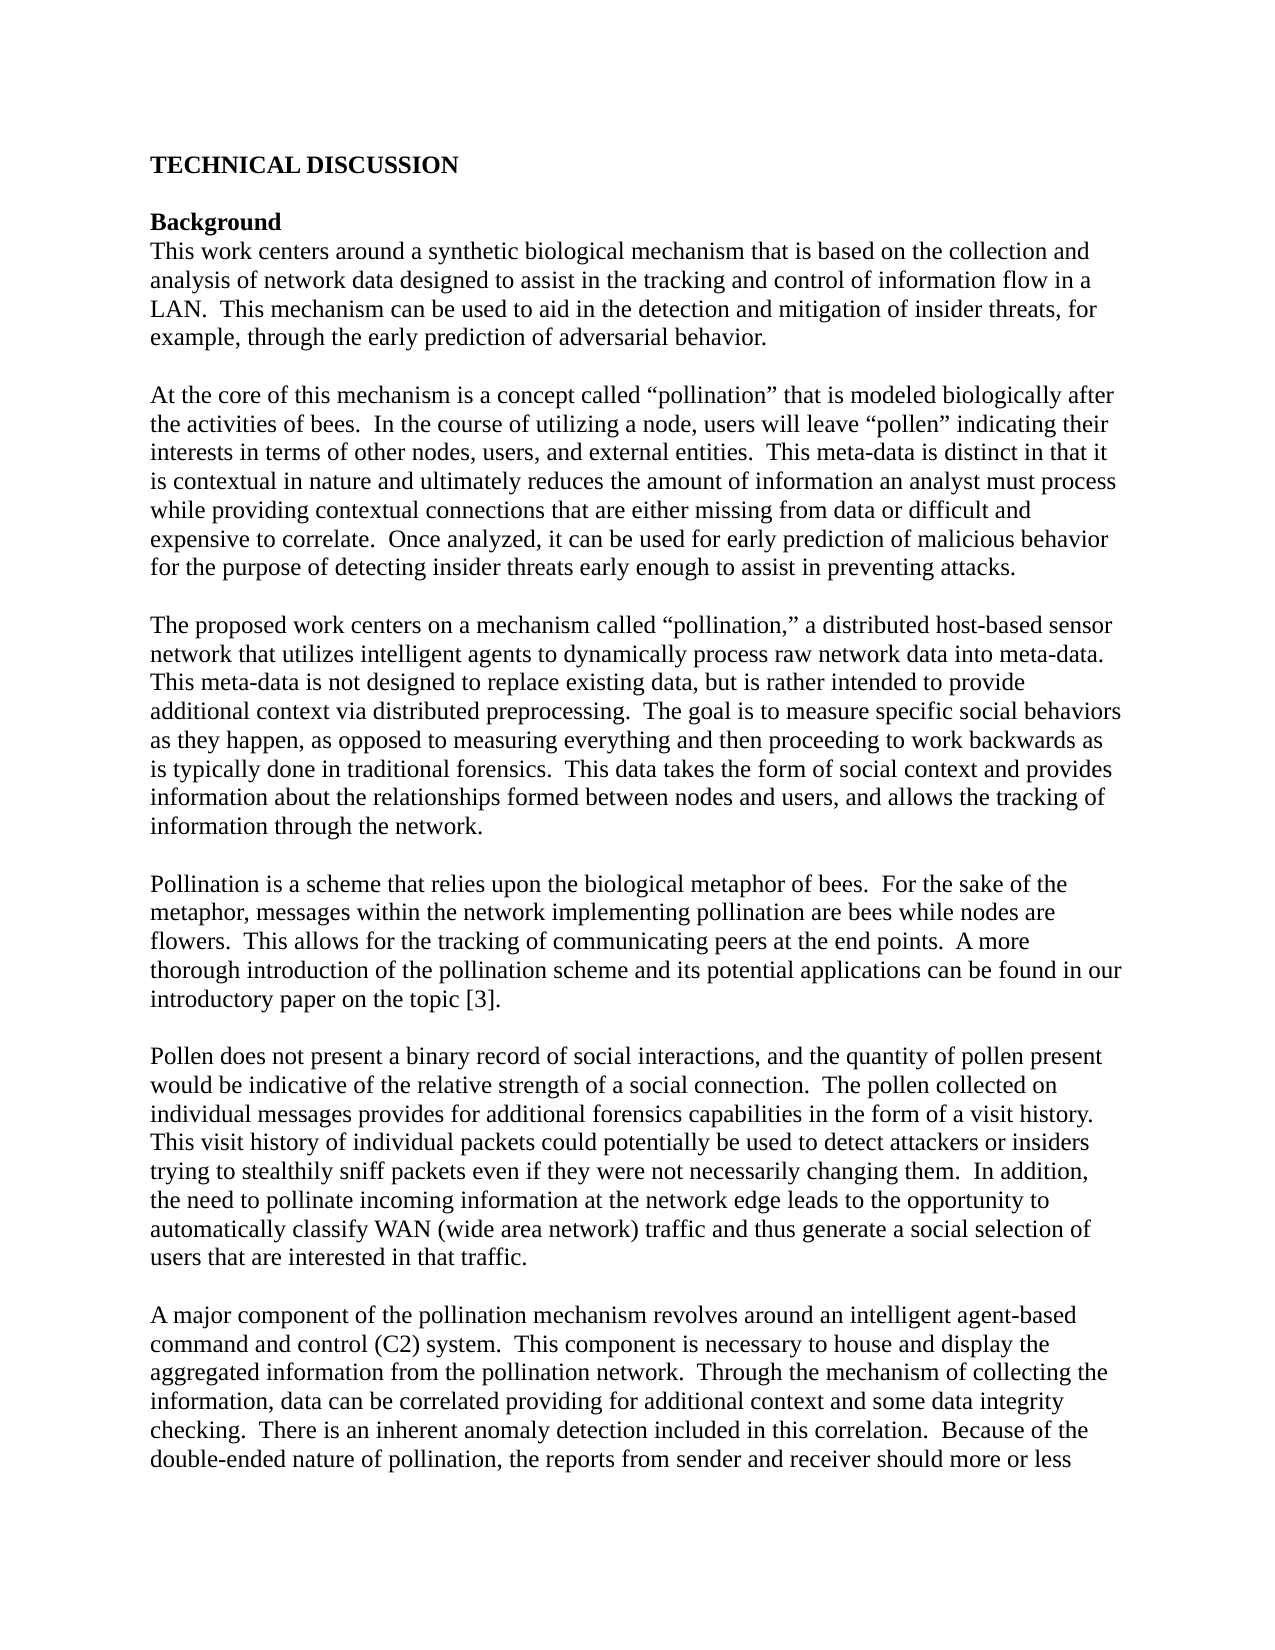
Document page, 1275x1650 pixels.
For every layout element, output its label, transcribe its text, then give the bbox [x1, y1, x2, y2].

text At the core of this mechanism is a concept called “pollination” that is modeled biologically after the activities of bees. In the course of utilizing a node, users will leave “pollen” indicating their interests in terms of other nodes, users, and external entities. This meta-data is distinct in that it is contextual in nature and ultimately reduces the amount of information an analyst must process while providing contextual connections that are either missing from data or difficult and expensive to correlate. Once analyzed, it can be used for early prediction of malicious behavior for the purpose of detecting insider threats early enough to assist in preventing attacks. [150, 380, 1125, 581]
text Pollen does not present a binary record of social interactions, and the quantity of pollen present would be indicative of the relative strength of a social connection. The pollen collected on individual messages provides for additional forensics capabilities in the form of a visit history. This visit history of individual packets could potentially be used to detect attackers or insiders trying to stealthily sniff packets even if they were not necessarily changing them. In addition, the need to pollinate incoming information at the network edge leads to the opportunity to automatically classify WAN (wide area network) traffic and thus generate a social selection of users that are interested in that traffic. [150, 1041, 1125, 1271]
text This work centers around a synthetic biological mechanism that is based on the collection and analysis of network data designed to assist in the tracking and control of information flow in a LAN. This mechanism can be used to aid in the detection and mitigation of insider threats, for example, through the early prediction of adversarial behavior. [150, 236, 1125, 351]
text TECHNICAL DISCUSSION [150, 150, 1125, 179]
text Background [150, 207, 1125, 236]
text A major component of the pollination mechanism revolves around an intelligent agent-based command and control (C2) system. This component is necessary to house and display the aggregated information from the pollination network. Through the mechanism of collecting the information, data can be correlated providing for additional context and some data integrity checking. There is an inherent anomaly detection included in this correlation. Because of the double-ended nature of pollination, the reports from sender and receiver should more or less [150, 1300, 1125, 1472]
text The proposed work centers on a mechanism called “pollination,” a distributed host-based sensor network that utilizes intelligent agents to dynamically process raw network data into meta-data. This meta-data is not designed to replace existing data, but is rather intended to provide additional context via distributed preprocessing. The goal is to measure specific social behaviors as they happen, as opposed to measuring everything and then proceeding to work backwards as is typically done in traditional forensics. This data takes the form of social context and provides information about the relationships formed between nodes and users, and allows the tracking of information through the network. [150, 610, 1125, 840]
text Pollination is a scheme that relies upon the biological metaphor of bees. For the sake of the metaphor, messages within the network implementing pollination are bees while nodes are flowers. This allows for the tracking of communicating peers at the end points. A more thorough introduction of the pollination scheme and its potential applications can be found in our introductory paper on the topic [3]. [150, 869, 1125, 1012]
